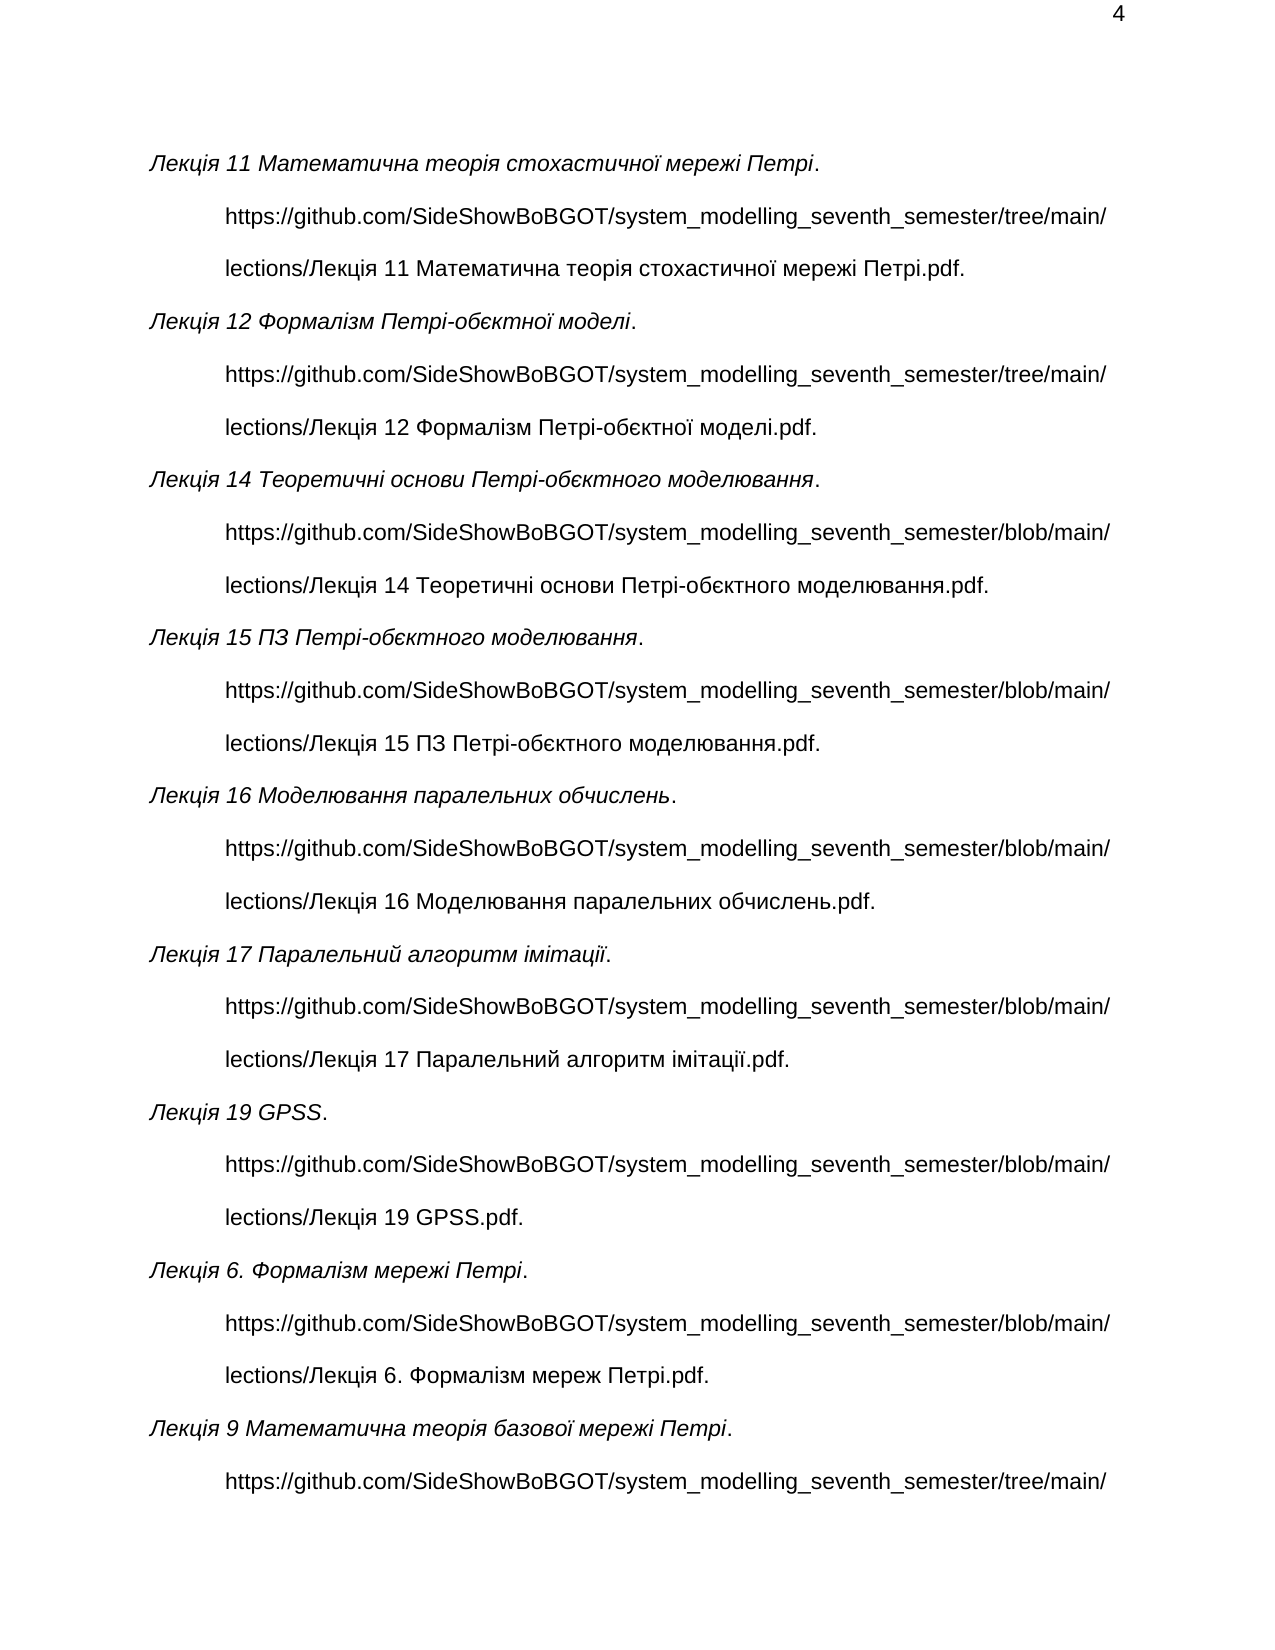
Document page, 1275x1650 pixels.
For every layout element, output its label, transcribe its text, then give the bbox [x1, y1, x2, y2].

text Лекція 15 ПЗ Петрі-обєктного моделювання. https://github.com/SideShowBoBGOT/system_modelling_seventh_semester/blob/main/lections/Лекція 15 ПЗ Петрі-обєктного моделювання.pdf. [150, 624, 1125, 756]
text Лекція 6. Формалізм мережі Петрі. https://github.com/SideShowBoBGOT/system_modelling_seventh_semester/blob/main/lections/Лекція 6. Формалізм мереж Петрі.pdf. [150, 1257, 1125, 1389]
text Лекція 19 GPSS. https://github.com/SideShowBoBGOT/system_modelling_seventh_semester/blob/main/lections/Лекція 19 GPSS.pdf. [150, 1099, 1125, 1231]
text Лекція 17 Паралельний алгоритм імітації. https://github.com/SideShowBoBGOT/system_modelling_seventh_semester/blob/main/lections/Лекція 17 Паралельний алгоритм імітації.pdf. [150, 941, 1125, 1072]
text Лекція 16 Моделювання паралельних обчислень. https://github.com/SideShowBoBGOT/system_modelling_seventh_semester/blob/main/lections/Лекція 16 Моделювання паралельних обчислень.pdf. [150, 782, 1125, 914]
text Лекція 9 Математична теорія базової мережі Петрі. https://github.com/SideShowBoBGOT/system_modelling_seventh_semester/tree/main/ [150, 1415, 1125, 1494]
text Лекція 12 Формалізм Петрі-обєктної моделі. https://github.com/SideShowBoBGOT/system_modelling_seventh_semester/tree/main/lections/Лекція 12 Формалізм Петрі-обєктної моделі.pdf. [150, 308, 1125, 440]
text Лекція 11 Математична теорія стохастичної мережі Петрі. https://github.com/SideShowBoBGOT/system_modelling_seventh_semester/tree/main/lections/Лекція 11 Математична теорія стохастичної мережі Петрі.pdf. [150, 150, 1125, 282]
text Лекція 14 Теоретичні основи Петрі-обєктного моделювання. https://github.com/SideShowBoBGOT/system_modelling_seventh_semester/blob/main/lections/Лекція 14 Теоретичні основи Петрі-обєктного моделювання.pdf. [150, 466, 1125, 598]
